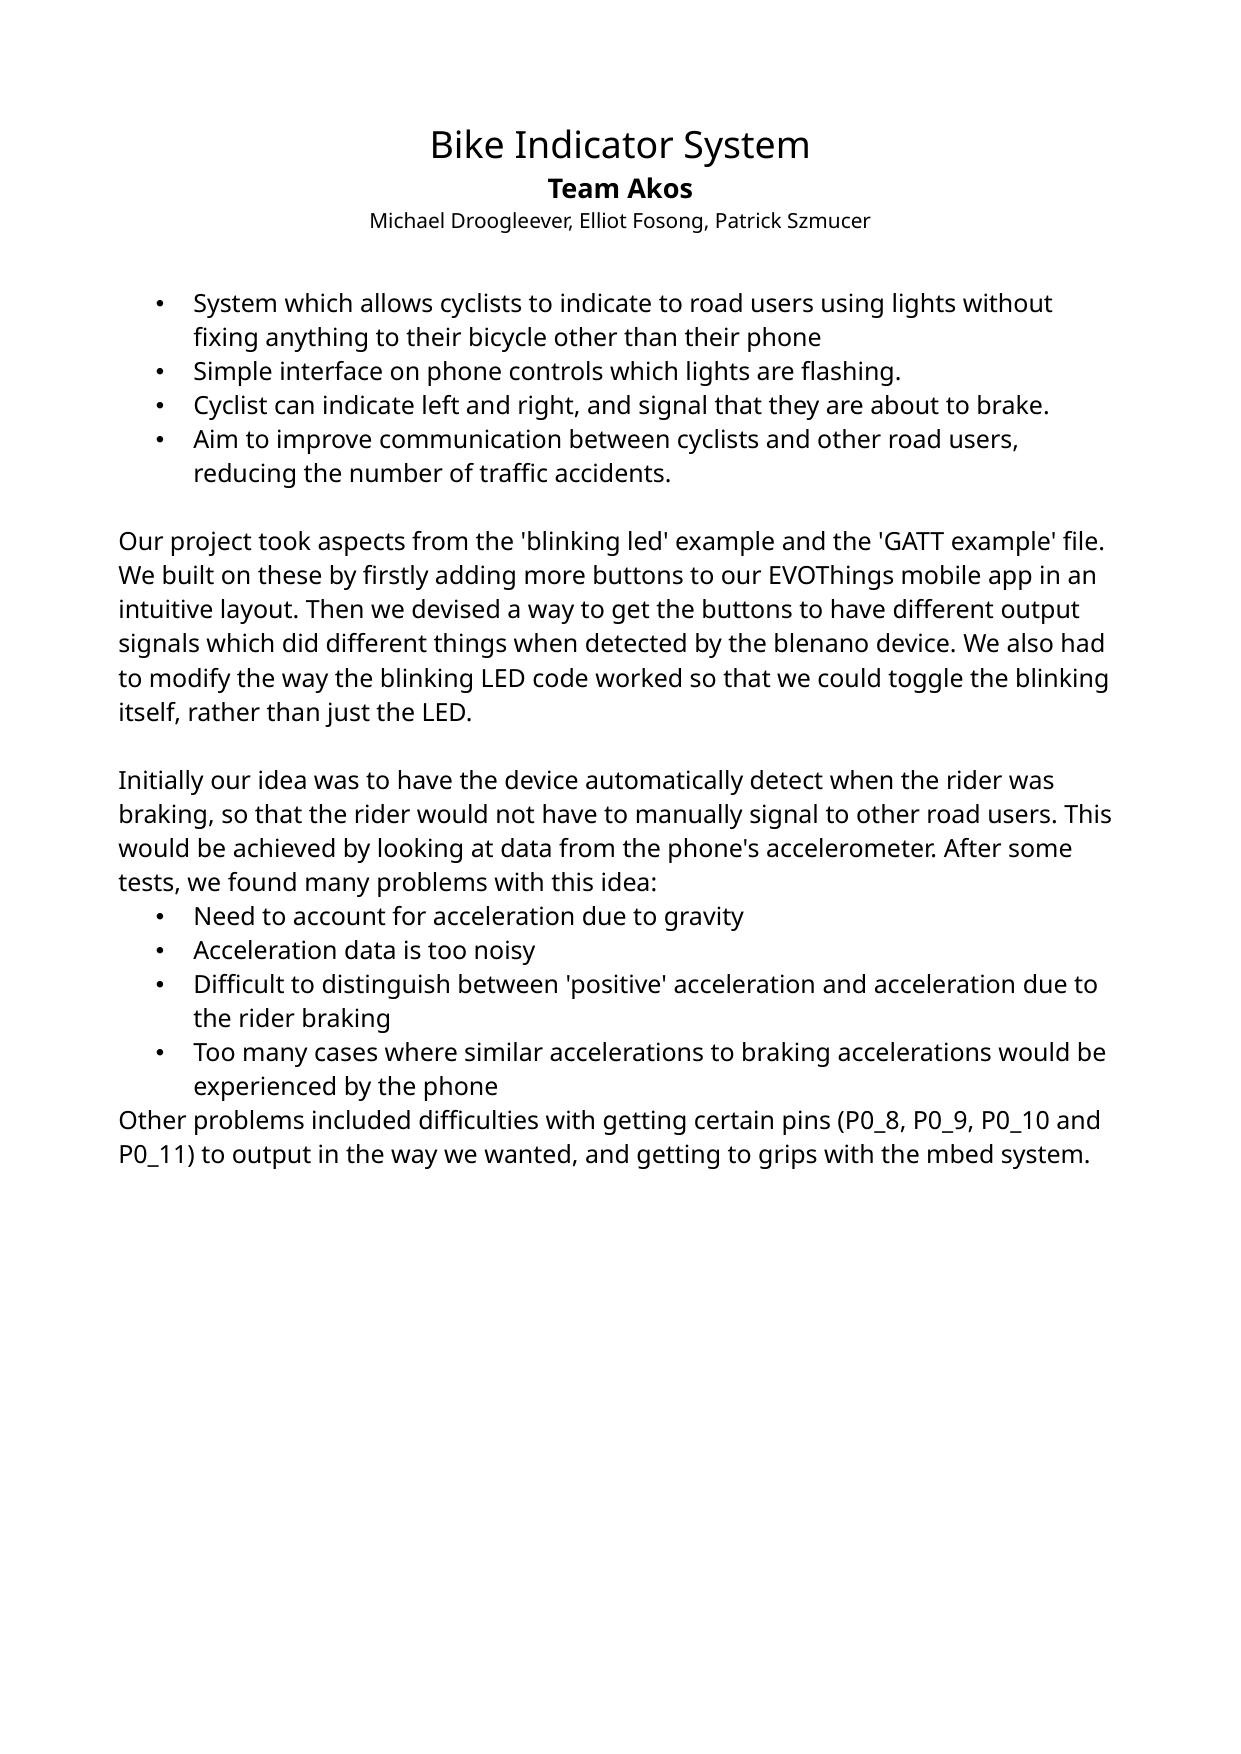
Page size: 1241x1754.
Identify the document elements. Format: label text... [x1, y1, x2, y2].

text Our project took aspects from the 'blinking led' example and the 'GATT example' file. We built on these by firstly adding more buttons to our EVOThings mobile app in an intuitive layout. Then we devised a way to get the buttons to have different output signals which did different things when detected by the blenano device. We also had to modify the way the blinking LED code worked so that we could toggle the blinking itself, rather than just the LED. [118, 524, 1122, 728]
list Acceleration data is too noisy [156, 933, 1122, 967]
text Bike Indicator System [118, 118, 1122, 169]
text Team Akos [118, 169, 1122, 206]
list Aim to improve communication between cyclists and other road users, reducing the number of traffic accidents. [156, 422, 1122, 490]
text Other problems included difficulties with getting certain pins (P0_8, P0_9, P0_10 and P0_11) to output in the way we wanted, and getting to grips with the mbed system. [118, 1103, 1122, 1171]
text Initially our idea was to have the device automatically detect when the rider was braking, so that the rider would not have to manually signal to other road users. This would be achieved by looking at data from the phone's accelerometer. After some tests, we found many problems with this idea: [118, 762, 1122, 899]
text Michael Droogleever, Elliot Fosong, Patrick Szmucer [118, 206, 1122, 234]
list Too many cases where similar accelerations to braking accelerations would be experienced by the phone [156, 1035, 1122, 1103]
list Difficult to distinguish between 'positive' acceleration and acceleration due to the rider braking [156, 967, 1122, 1035]
list Need to account for acceleration due to gravity [156, 899, 1122, 933]
list Cyclist can indicate left and right, and signal that they are about to brake. [156, 388, 1122, 422]
list System which allows cyclists to indicate to road users using lights without fixing anything to their bicycle other than their phone [156, 286, 1122, 354]
list Simple interface on phone controls which lights are flashing. [156, 354, 1122, 388]
